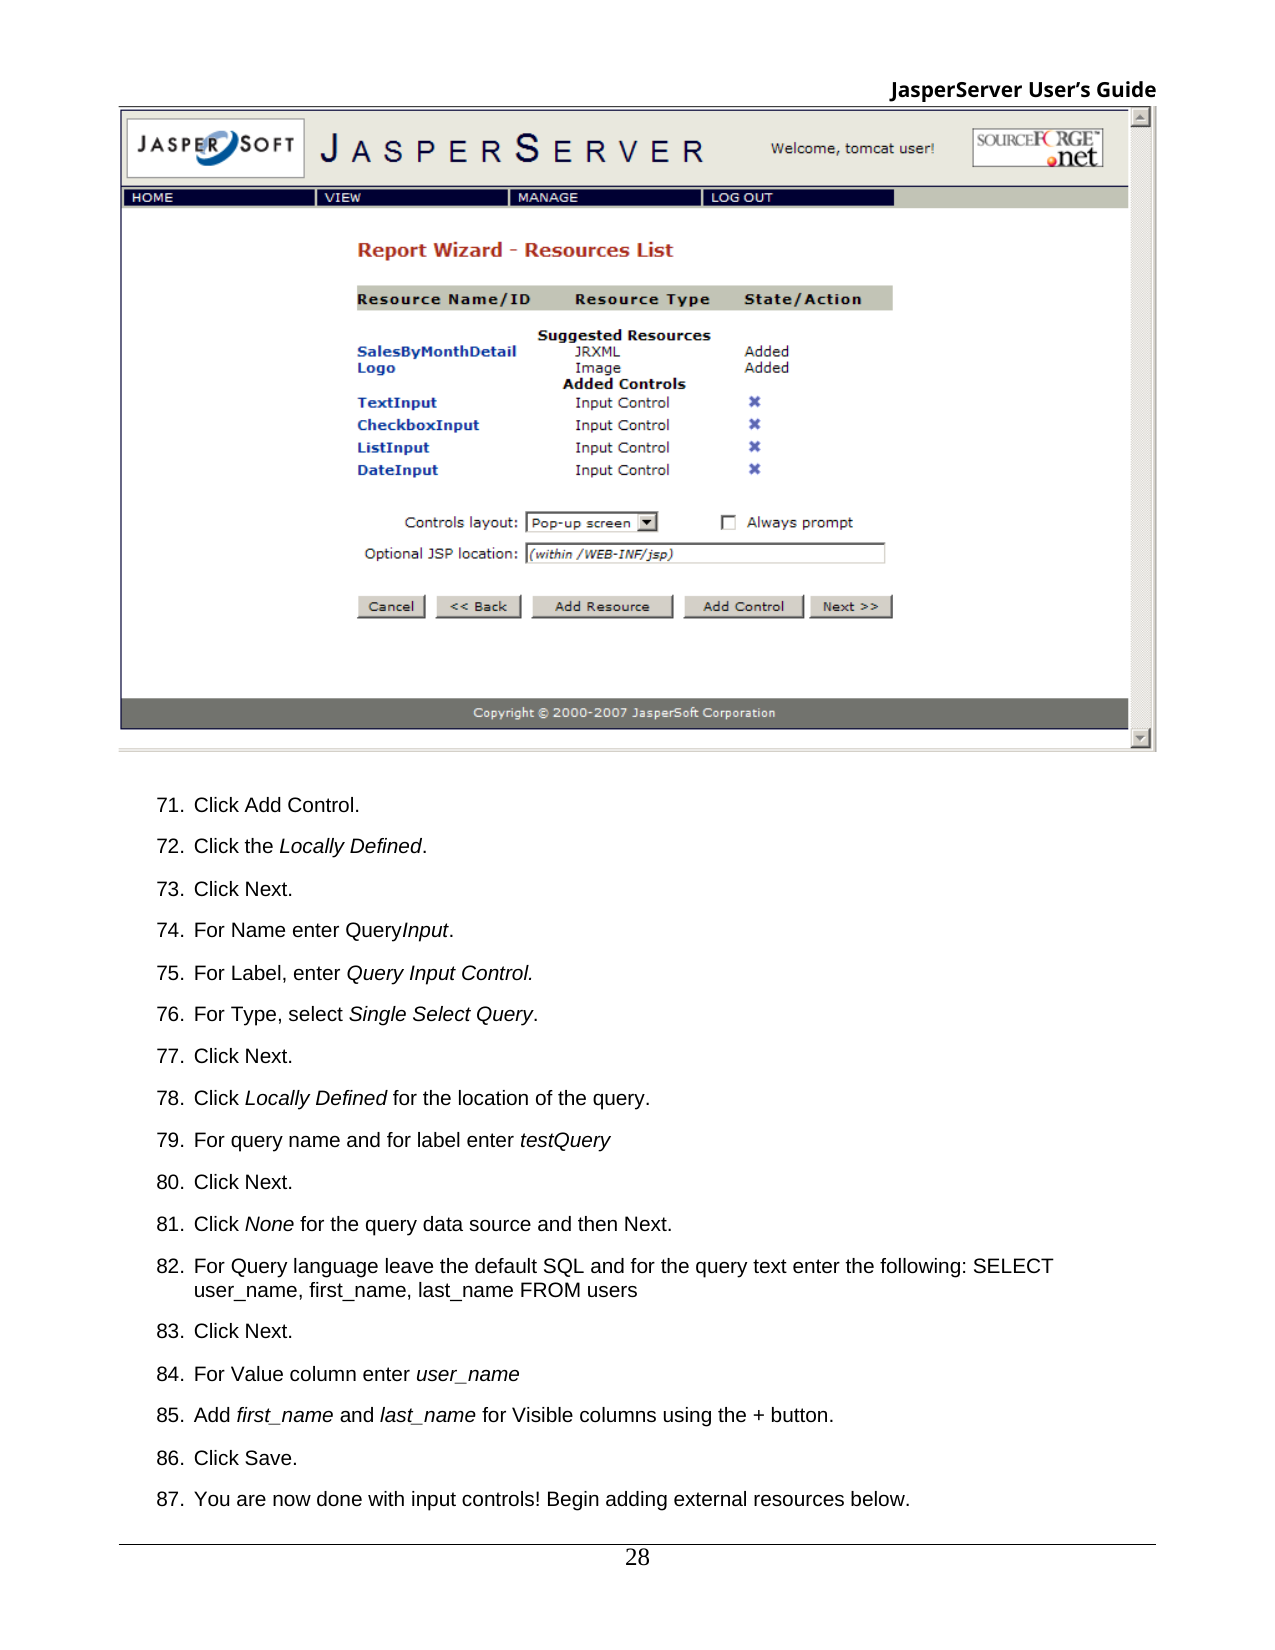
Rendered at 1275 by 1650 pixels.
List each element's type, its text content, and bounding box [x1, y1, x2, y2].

list For query name and for label enter testQuery [156, 1129, 1156, 1152]
list Click Locally Defined for the location of the query. [156, 1087, 1156, 1110]
list Click the Locally Defined. [156, 835, 1156, 858]
list You are now done with input controls! Begin adding external resources below. [156, 1488, 1156, 1511]
list Click Next. [156, 1320, 1156, 1343]
list Click Next. [156, 1171, 1156, 1194]
picture [118, 106, 1157, 752]
list For Label, enter Query Input Control. [156, 961, 1156, 984]
list For Name enter QueryInput. [156, 919, 1156, 942]
list Click Add Control. [156, 793, 1156, 816]
list Add first_name and last_name for Visible columns using the + button. [156, 1404, 1156, 1427]
list Click Next. [156, 877, 1156, 900]
list For Value column enter user_name [156, 1362, 1156, 1385]
list Click Next. [156, 1045, 1156, 1068]
list For Query language leave the default SQL and for the query text enter the following: SELECT user_name, first_name, last_name FROM users [156, 1255, 1156, 1301]
list Click None for the query data source and then Next. [156, 1213, 1156, 1236]
list Click Save. [156, 1446, 1156, 1469]
list For Type, select Single Select Query. [156, 1003, 1156, 1026]
